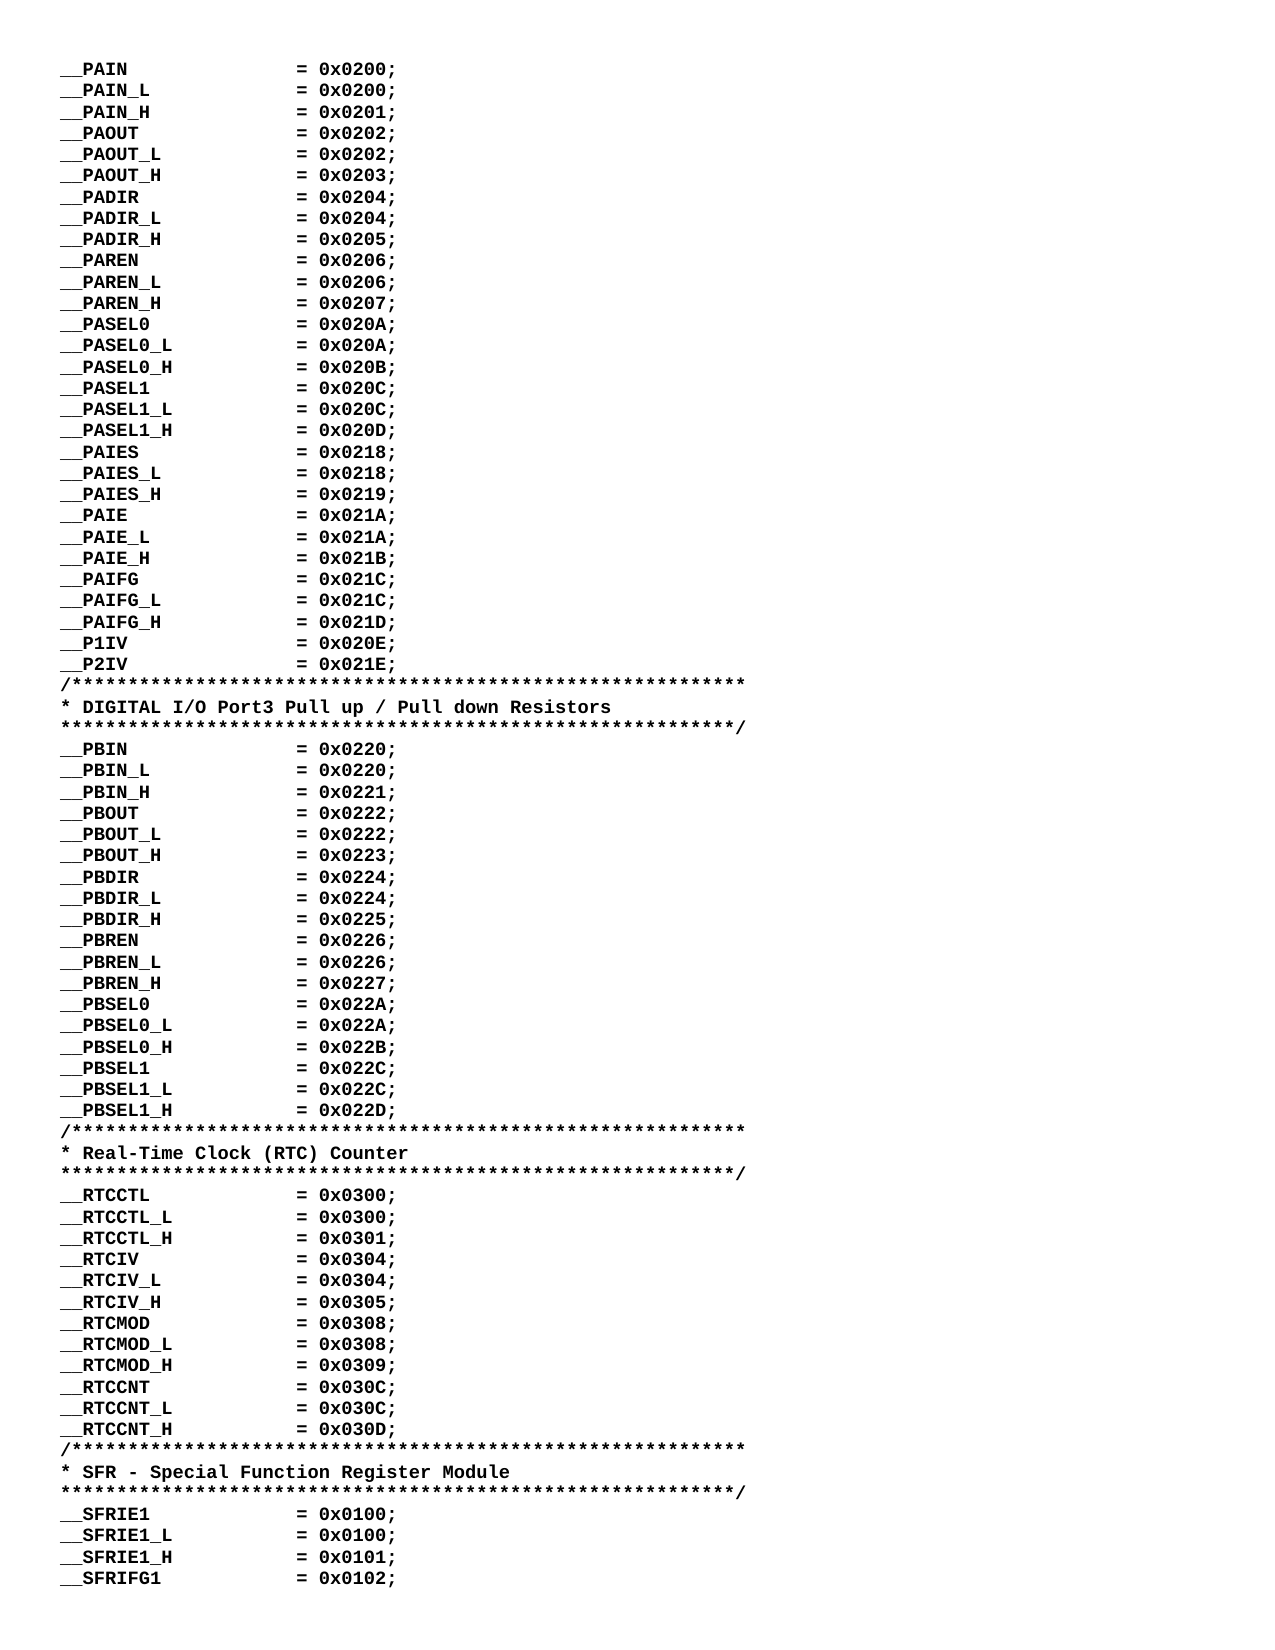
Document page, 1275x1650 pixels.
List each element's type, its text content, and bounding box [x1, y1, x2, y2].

text __PBREN = 0x0226; [60, 931, 1215, 952]
text /************************************************************ [60, 1441, 1215, 1462]
text ************************************************************/ [60, 1484, 1215, 1505]
text __PBSEL1 = 0x022C; [60, 1059, 1215, 1080]
text __PAIN_H = 0x0201; [60, 102, 1215, 124]
text __RTCIV = 0x0304; [60, 1250, 1215, 1271]
text __PBSEL1_H = 0x022D; [60, 1101, 1215, 1122]
text __RTCCNT_H = 0x030D; [60, 1420, 1215, 1441]
text __RTCCTL_H = 0x0301; [60, 1229, 1215, 1250]
text __PAOUT = 0x0202; [60, 124, 1215, 145]
text __RTCMOD_H = 0x0309; [60, 1356, 1215, 1377]
text __PADIR = 0x0204; [60, 187, 1215, 209]
text __RTCCNT = 0x030C; [60, 1377, 1215, 1399]
text __PAIES_L = 0x0218; [60, 464, 1215, 485]
text __PAREN_H = 0x0207; [60, 294, 1215, 315]
text __PBDIR_H = 0x0225; [60, 910, 1215, 931]
text __PBDIR_L = 0x0224; [60, 889, 1215, 910]
text __RTCCTL_L = 0x0300; [60, 1207, 1215, 1229]
text ************************************************************/ [60, 719, 1215, 740]
text __SFRIE1 = 0x0100; [60, 1505, 1215, 1526]
text __PAIFG_L = 0x021C; [60, 591, 1215, 612]
text __RTCCTL = 0x0300; [60, 1186, 1215, 1207]
text __PBIN_L = 0x0220; [60, 761, 1215, 782]
text __PBREN_H = 0x0227; [60, 974, 1215, 995]
text __PAIE = 0x021A; [60, 506, 1215, 527]
text ************************************************************/ [60, 1165, 1215, 1186]
text __PAIN_L = 0x0200; [60, 81, 1215, 102]
text __PASEL0_H = 0x020B; [60, 357, 1215, 379]
text * Real-Time Clock (RTC) Counter [60, 1144, 1215, 1165]
text __PBREN_L = 0x0226; [60, 952, 1215, 974]
text __PBIN = 0x0220; [60, 740, 1215, 761]
text __P2IV = 0x021E; [60, 655, 1215, 676]
text __PASEL0 = 0x020A; [60, 315, 1215, 336]
text __PAIFG = 0x021C; [60, 570, 1215, 591]
text __PADIR_H = 0x0205; [60, 230, 1215, 251]
text __RTCIV_H = 0x0305; [60, 1292, 1215, 1314]
text __RTCMOD_L = 0x0308; [60, 1335, 1215, 1356]
text __RTCCNT_L = 0x030C; [60, 1399, 1215, 1420]
text __PASEL1 = 0x020C; [60, 379, 1215, 400]
text * SFR - Special Function Register Module [60, 1462, 1215, 1484]
text __PASEL1_L = 0x020C; [60, 400, 1215, 421]
text __PBOUT_H = 0x0223; [60, 846, 1215, 867]
text __RTCMOD = 0x0308; [60, 1314, 1215, 1335]
text __PASEL0_L = 0x020A; [60, 336, 1215, 357]
text __PAREN = 0x0206; [60, 251, 1215, 272]
text __PBSEL0_H = 0x022B; [60, 1037, 1215, 1059]
text __PBDIR = 0x0224; [60, 867, 1215, 889]
text __PAOUT_L = 0x0202; [60, 145, 1215, 166]
text __PBOUT = 0x0222; [60, 804, 1215, 825]
text __PBIN_H = 0x0221; [60, 782, 1215, 804]
text __PAIN = 0x0200; [60, 60, 1215, 81]
text __PAOUT_H = 0x0203; [60, 166, 1215, 187]
text __PAIE_H = 0x021B; [60, 549, 1215, 570]
text __SFRIFG1 = 0x0102; [60, 1569, 1215, 1590]
text __PAREN_L = 0x0206; [60, 272, 1215, 294]
text __SFRIE1_L = 0x0100; [60, 1526, 1215, 1547]
text __RTCIV_L = 0x0304; [60, 1271, 1215, 1292]
text /************************************************************ [60, 676, 1215, 697]
text * DIGITAL I/O Port3 Pull up / Pull down Resistors [60, 697, 1215, 719]
text __SFRIE1_H = 0x0101; [60, 1547, 1215, 1569]
text __PAIES_H = 0x0219; [60, 485, 1215, 506]
text __PBSEL0 = 0x022A; [60, 995, 1215, 1016]
text __PBOUT_L = 0x0222; [60, 825, 1215, 846]
text __P1IV = 0x020E; [60, 634, 1215, 655]
text /************************************************************ [60, 1122, 1215, 1144]
text __PBSEL1_L = 0x022C; [60, 1080, 1215, 1101]
text __PAIFG_H = 0x021D; [60, 612, 1215, 634]
text __PADIR_L = 0x0204; [60, 209, 1215, 230]
text __PBSEL0_L = 0x022A; [60, 1016, 1215, 1037]
text __PASEL1_H = 0x020D; [60, 421, 1215, 442]
text __PAIE_L = 0x021A; [60, 527, 1215, 549]
text __PAIES = 0x0218; [60, 442, 1215, 464]
